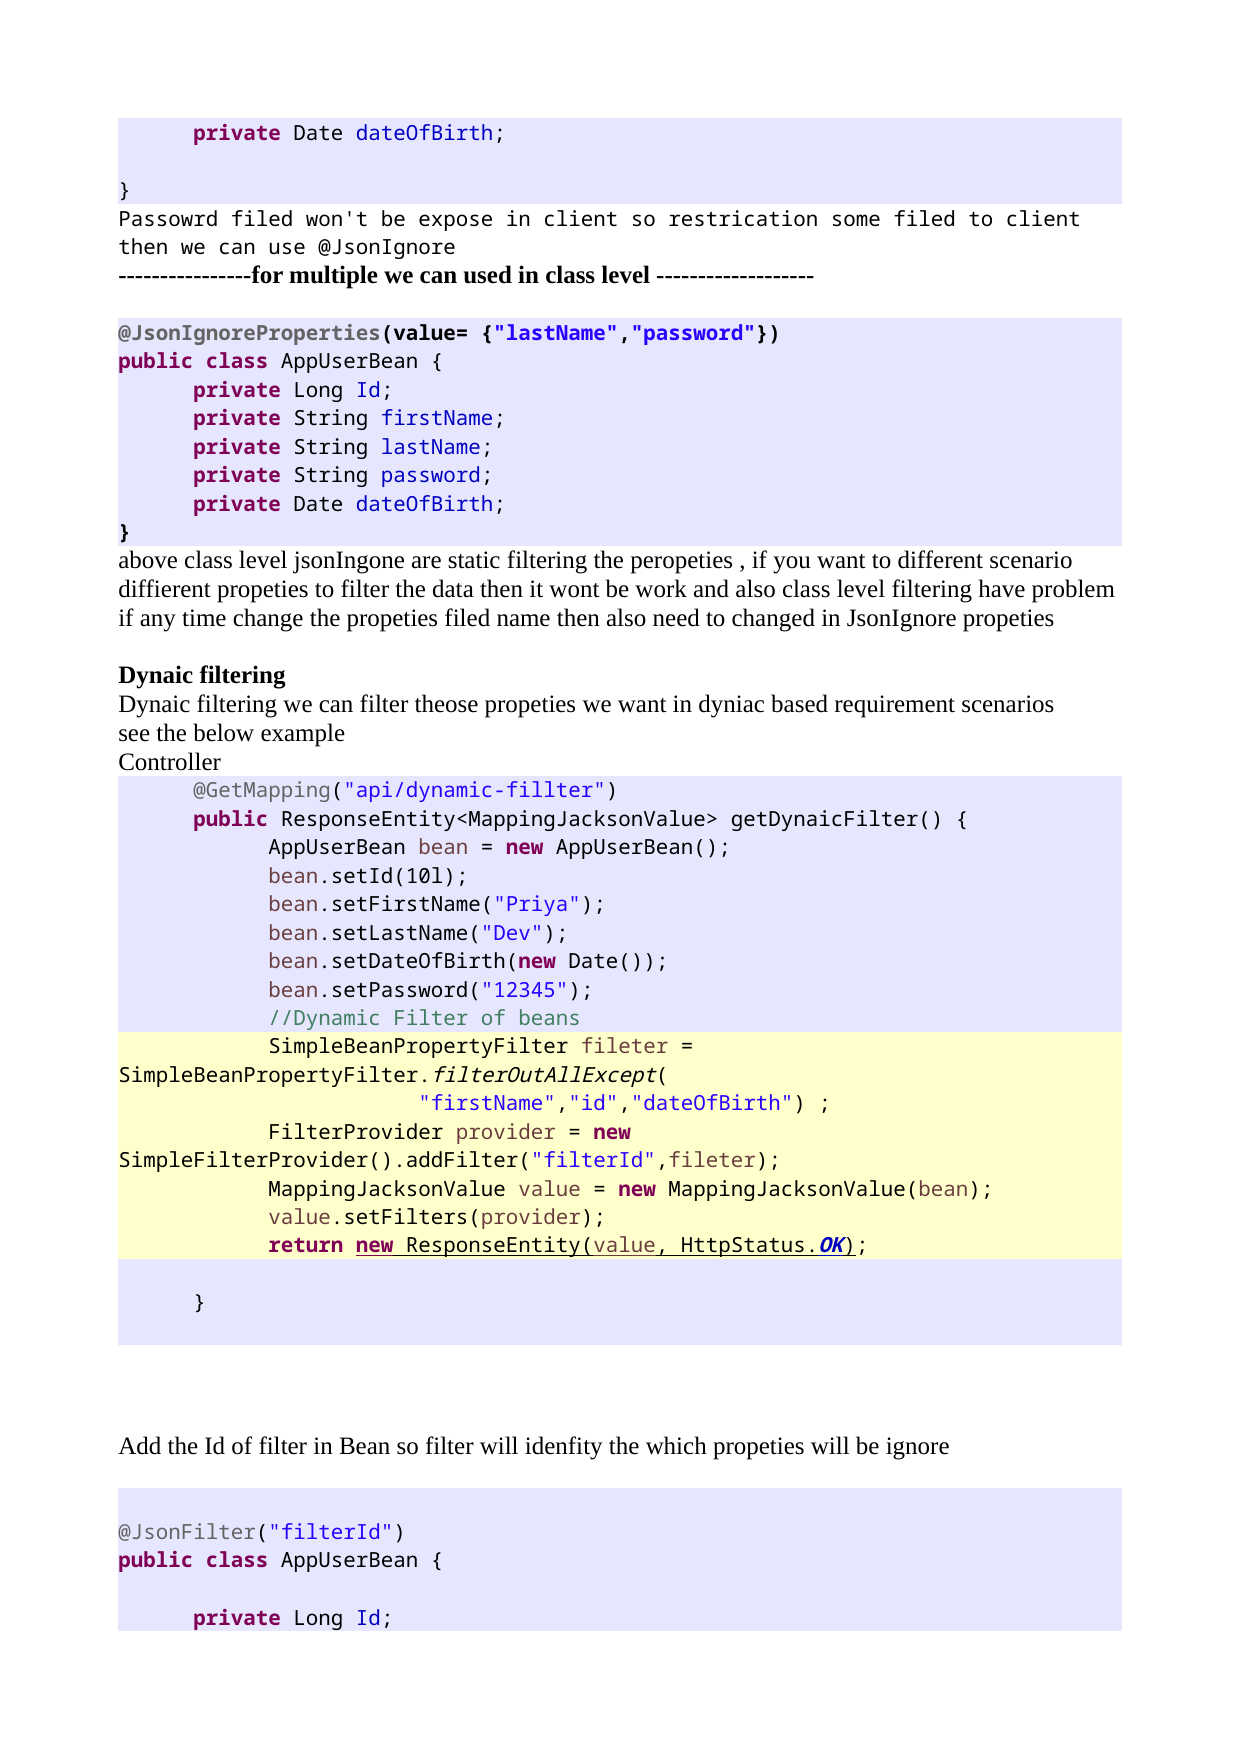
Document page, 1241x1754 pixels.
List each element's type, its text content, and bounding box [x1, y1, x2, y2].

text public ResponseEntity<MappingJacksonValue> getDynaicFilter() { [118, 804, 1122, 832]
text private String password; [118, 460, 1122, 489]
text above class level jsonIngone are static filtering the peropeties , if you want to different scenario diffierent propeties to filter the data then it wont be work and also class level filtering have problem if any time change the propeties filed name then also need to changed in JsonIgnore propeties [118, 546, 1122, 632]
text private String lastName; [118, 432, 1122, 460]
text value.setFilters(provider); [118, 1202, 1122, 1231]
text Controller [118, 747, 1122, 776]
text public class AppUserBean { [118, 1546, 1122, 1574]
text FilterProvider provider = new SimpleFilterProvider().addFilter("filterId",fileter); [118, 1117, 1122, 1174]
text SimpleBeanPropertyFilter fileter = SimpleBeanPropertyFilter.filterOutAllExcept( [118, 1032, 1122, 1088]
text see the below example [118, 718, 1122, 747]
text AppUserBean bean = new AppUserBean(); [118, 832, 1122, 861]
text bean.setId(10l); [118, 861, 1122, 889]
text @GetMapping("api/dynamic-fillter") [118, 776, 1122, 804]
text bean.setDateOfBirth(new Date()); [118, 946, 1122, 975]
text } [118, 1287, 1122, 1316]
text } [118, 175, 1122, 204]
text ----------------for multiple we can used in class level ------------------- [118, 261, 1122, 289]
text "firstName","id","dateOfBirth") ; [118, 1088, 1122, 1117]
text @JsonFilter("filterId") [118, 1517, 1122, 1546]
text bean.setLastName("Dev"); [118, 918, 1122, 946]
text Passowrd filed won't be expose in client so restrication some filed to client then we can use @JsonIgnore [118, 204, 1122, 261]
text bean.setFirstName("Priya"); [118, 889, 1122, 918]
text private String firstName; [118, 403, 1122, 432]
text MappingJacksonValue value = new MappingJacksonValue(bean); [118, 1174, 1122, 1202]
text Add the Id of filter in Bean so filter will idenfity the which propeties will be ignore [118, 1431, 1122, 1460]
text //Dynamic Filter of beans [118, 1003, 1122, 1032]
text public class AppUserBean { [118, 347, 1122, 375]
text } [118, 517, 1122, 546]
text private Date dateOfBirth; [118, 118, 1122, 147]
text bean.setPassword("12345"); [118, 975, 1122, 1003]
text Dynaic filtering we can filter theose propeties we want in dyniac based requirement scenarios [118, 689, 1122, 718]
text @JsonIgnoreProperties(value= {"lastName","password"}) [118, 318, 1122, 347]
text private Long Id; [118, 375, 1122, 403]
text return new ResponseEntity(value, HttpStatus.OK); [118, 1231, 1122, 1259]
text private Date dateOfBirth; [118, 489, 1122, 517]
text private Long Id; [118, 1603, 1122, 1631]
text Dynaic filtering [118, 661, 1122, 689]
